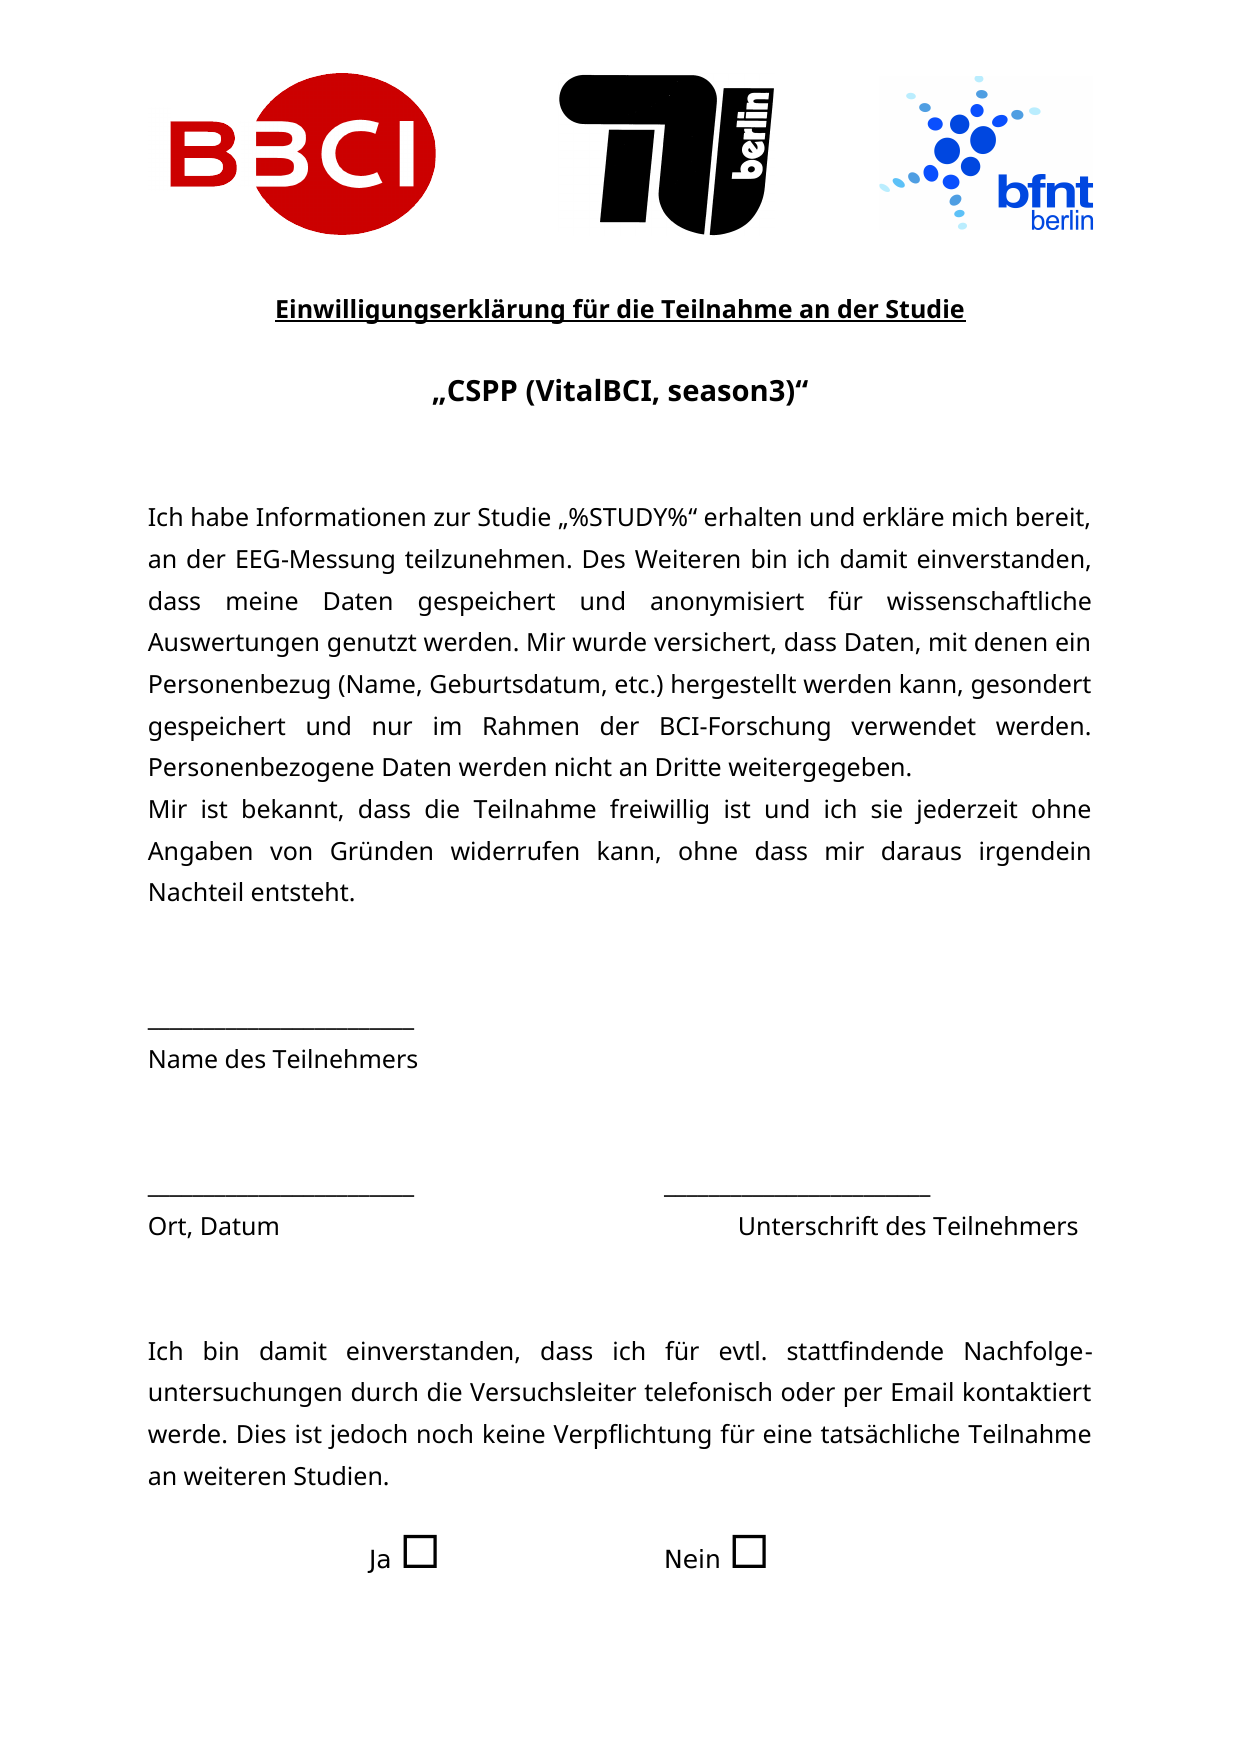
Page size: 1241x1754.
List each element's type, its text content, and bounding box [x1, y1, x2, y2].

text ________________________ [148, 993, 1092, 1035]
picture [879, 76, 1094, 230]
text Ich bin damit einverstanden, dass ich für evtl. stattfindende Nachfolge­untersuchungen durch die Versuchsleiter telefonisch oder per Email kontaktiert werde. Dies ist jedoch noch keine Verpflichtung für eine tatsächliche Teilnahme an weiteren Studien. [148, 1327, 1092, 1493]
text Name des Teilnehmers [148, 1035, 1092, 1077]
picture [147, 73, 436, 235]
text Mir ist bekannt, dass die Teilnahme freiwillig ist und ich sie jederzeit ohne Angaben von Gründen widerrufen kann, ohne dass mir daraus irgendein Nachteil entsteht. [148, 785, 1092, 910]
text Ich habe Informationen zur Studie „%STUDY%“ erhalten und erkläre mich bereit, an der EEG-Messung teilzunehmen. Des Weiteren bin ich damit einverstanden, dass meine Daten gespeichert und anonymisiert für wissenschaftliche Auswertungen genutzt werden. Mir wurde versichert, dass Daten, mit denen ein Personenbezug (Name, Geburtsdatum, etc.) hergestellt werden kann, gesondert gespeichert und nur im Rahmen der BCI-Forschung verwendet werden. Personenbezogene Daten werden nicht an Dritte weitergegeben. [148, 493, 1092, 785]
text Einwilligungserklärung für die Teilnahme an der Studie [148, 285, 1092, 327]
text Ja  Nein  [369, 1535, 1092, 1577]
text ________________________ ________________________ [148, 1160, 1092, 1202]
text Ort, Datum Unterschrift des Teilnehmers [148, 1202, 1092, 1243]
text „CSPP (VitalBCI, season3)“ [148, 368, 1092, 410]
picture [558, 73, 775, 236]
